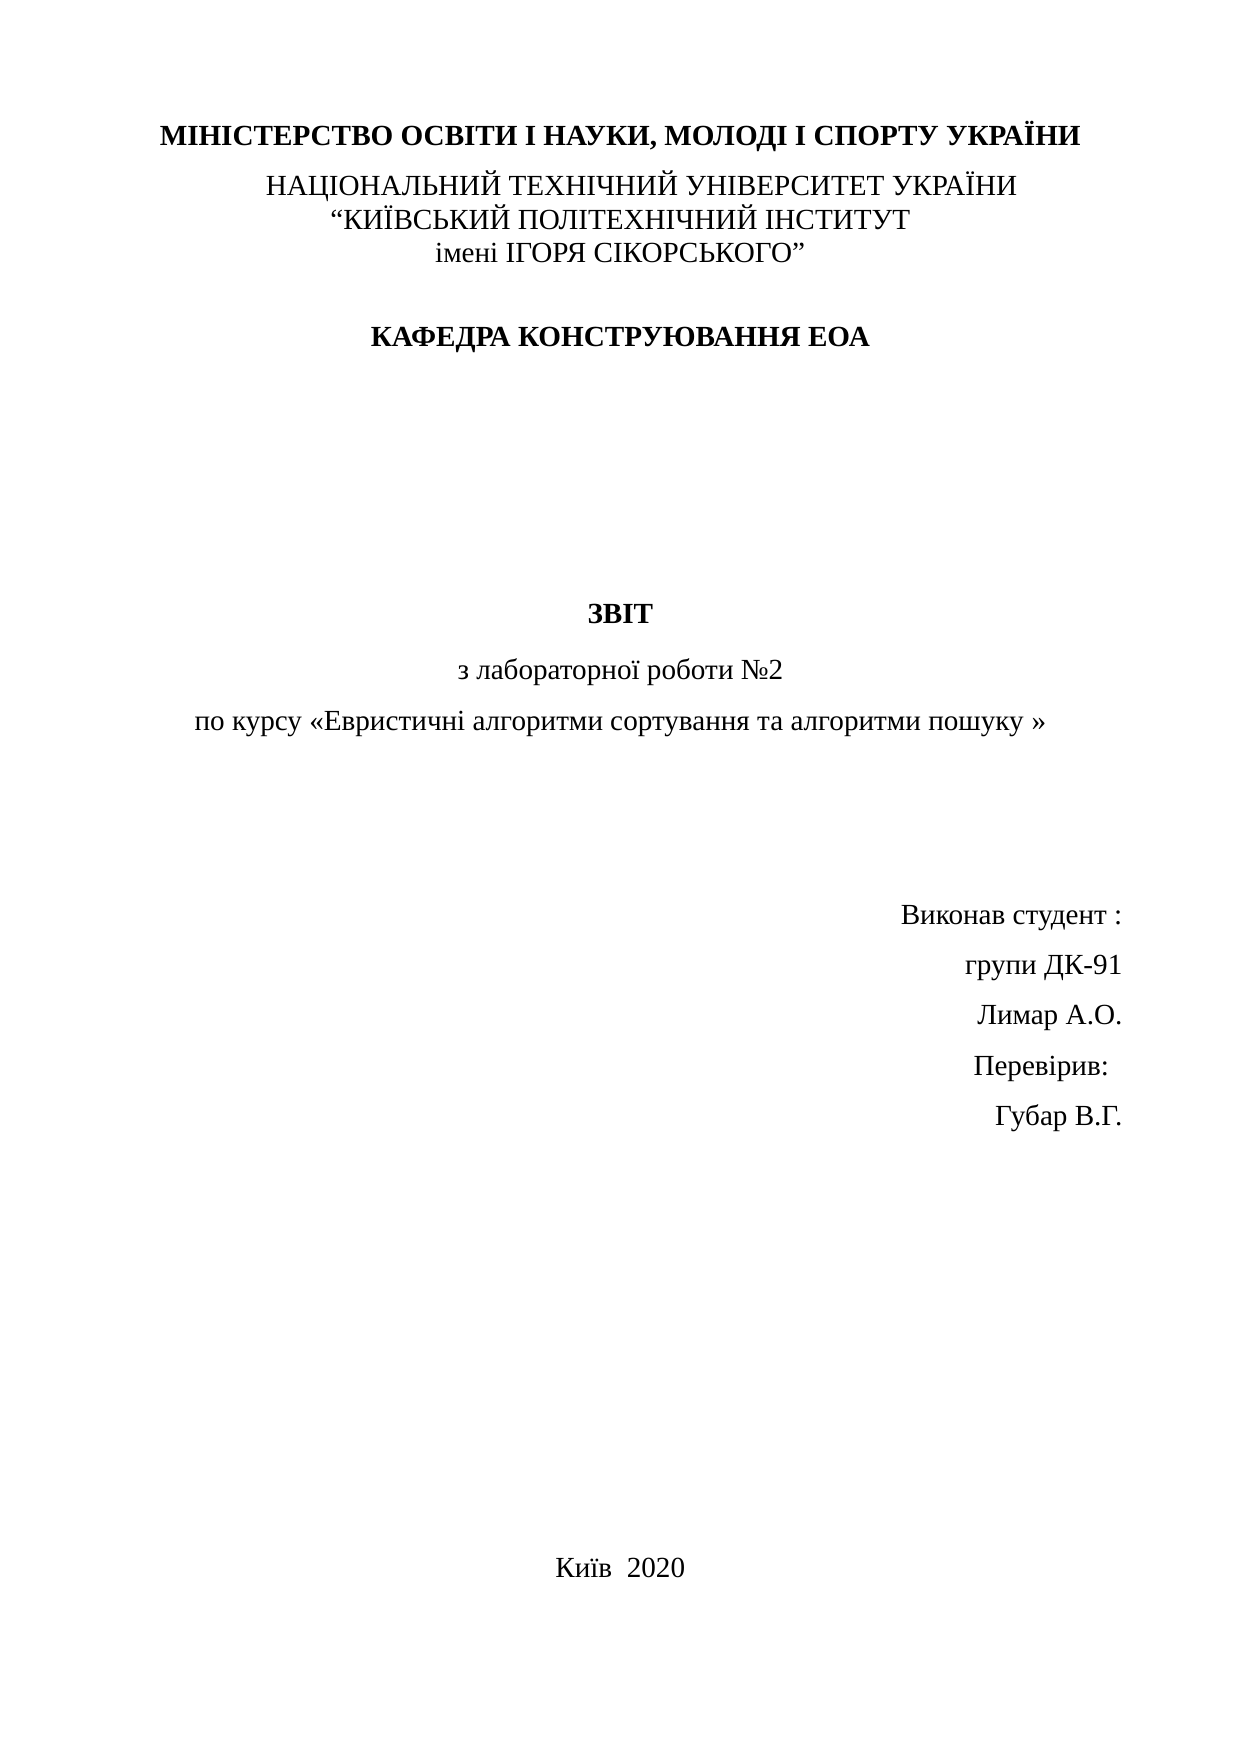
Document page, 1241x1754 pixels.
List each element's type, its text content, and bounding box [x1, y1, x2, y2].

text Виконав студент : [118, 897, 1122, 930]
text з лабораторної роботи №2 по курсу «Евристичні алгоритми сортування та алгоритми пошуку » [118, 652, 1122, 736]
text Міністерство освіти і науки, МОЛОДІ І СПОРТУ України [118, 118, 1122, 152]
text Київ 2020 [118, 1550, 1122, 1584]
text групи ДК-91 [118, 947, 1122, 981]
subtitle ЗВІТ [118, 596, 1122, 629]
text Губар В.Г. [118, 1098, 1122, 1132]
text Перевірив: [118, 1048, 1122, 1081]
text Кафедра конструювання ЕОА [118, 319, 1122, 353]
text імені ІГОРЯ СІКОРСЬКОГО” [118, 236, 1122, 269]
text НАЦІОНАЛЬНИЙ ТЕХНІЧНИЙ УНІВЕРСИТЕТ УКРАЇНИ [192, 168, 1122, 202]
text Лимар А.О. [118, 997, 1122, 1031]
text “КИЇВСЬКИЙ ПОЛІТЕХНІЧНИЙ ІНСТИТУТ [118, 202, 1122, 236]
